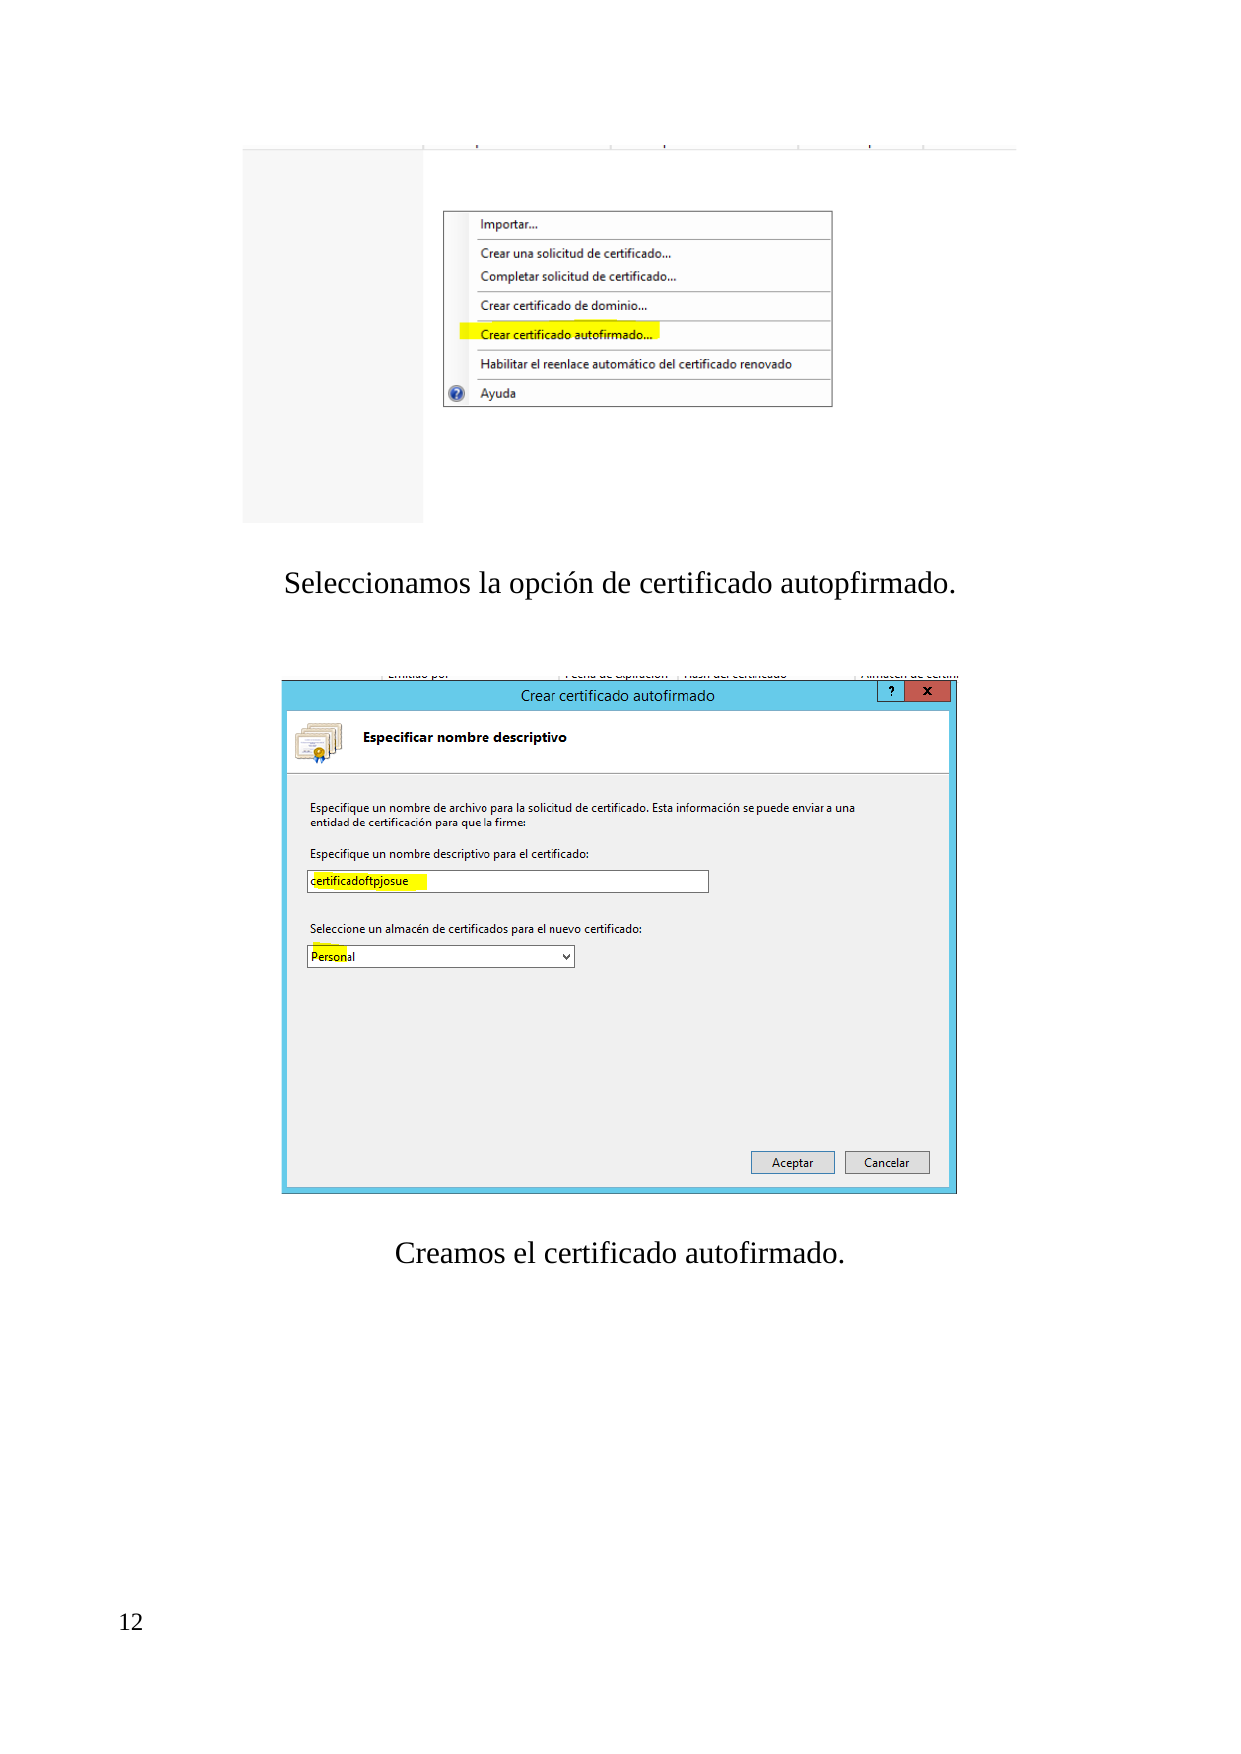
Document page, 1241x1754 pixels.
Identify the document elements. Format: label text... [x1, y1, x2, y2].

text Seleccionamos la opción de certificado autopfirmado. [118, 565, 1122, 601]
picture [281, 676, 959, 1194]
text Creamos el certificado autofirmado. [118, 1235, 1122, 1271]
picture [242, 145, 1017, 523]
